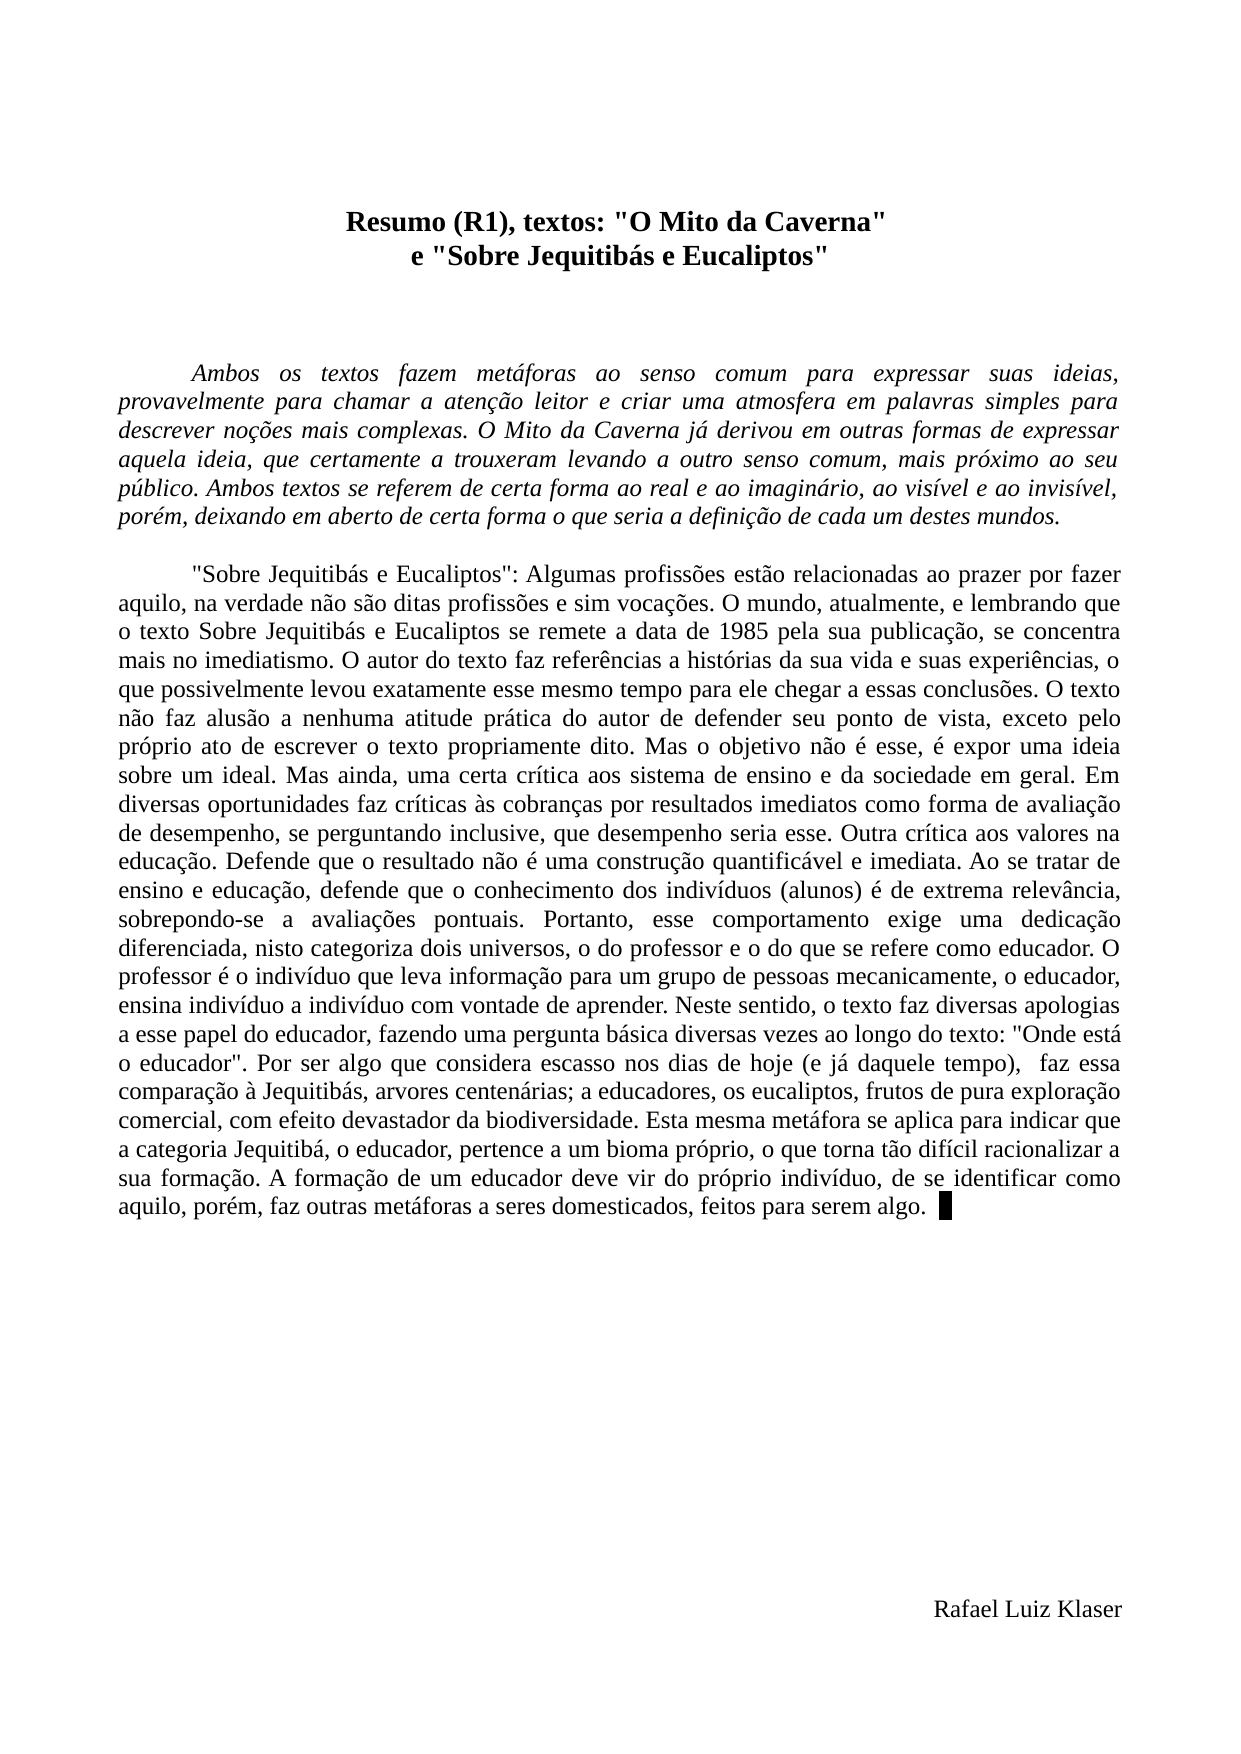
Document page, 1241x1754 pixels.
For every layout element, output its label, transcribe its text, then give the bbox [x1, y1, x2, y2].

text Rafael Luiz Klaser [118, 1594, 1122, 1623]
text Ambos os textos fazem metáforas ao senso comum para expressar suas ideias, provavelmente para chamar a atenção leitor e criar uma atmosfera em palavras simples para descrever noções mais complexas. O Mito da Caverna já derivou em outras formas de expressar aquela ideia, que certamente a trouxeram levando a outro senso comum, mais próximo ao seu público. Ambos textos se referem de certa forma ao real e ao imaginário, ao visível e ao invisível, porém, deixando em aberto de certa forma o que seria a definição de cada um destes mundos. [118, 358, 1122, 530]
text Resumo (R1), textos: "O Mito da Caverna" [118, 204, 1122, 238]
text e "Sobre Jequitibás e Eucaliptos" [118, 238, 1122, 271]
text "Sobre Jequitibás e Eucaliptos": Algumas profissões estão relacionadas ao prazer por fazer aquilo, na verdade não são ditas profissões e sim vocações. O mundo, atualmente, e lembrando que o texto Sobre Jequitibás e Eucaliptos se remete a data de 1985 pela sua publicação, se concentra mais no imediatismo. O autor do texto faz referências a histórias da sua vida e suas experiências, o que possivelmente levou exatamente esse mesmo tempo para ele chegar a essas conclusões. O texto não faz alusão a nenhuma atitude prática do autor de defender seu ponto de vista, exceto pelo próprio ato de escrever o texto propriamente dito. Mas o objetivo não é esse, é expor uma ideia sobre um ideal. Mas ainda, uma certa crítica aos sistema de ensino e da sociedade em geral. Em diversas oportunidades faz críticas às cobranças por resultados imediatos como forma de avaliação de desempenho, se perguntando inclusive, que desempenho seria esse. Outra crítica aos valores na educação. Defende que o resultado não é uma construção quantificável e imediata. Ao se tratar de ensino e educação, defende que o conhecimento dos indivíduos (alunos) é de extrema relevância, sobrepondo-se a avaliações pontuais. Portanto, esse comportamento exige uma dedicação diferenciada, nisto categoriza dois universos, o do professor e o do que se refere como educador. O professor é o indivíduo que leva informação para um grupo de pessoas mecanicamente, o educador, ensina indivíduo a indivíduo com vontade de aprender. Neste sentido, o texto faz diversas apologias a esse papel do educador, fazendo uma pergunta básica diversas vezes ao longo do texto: "Onde está o educador". Por ser algo que considera escasso nos dias de hoje (e já daquele tempo), faz essa comparação à Jequitibás, arvores centenárias; a educadores, os eucaliptos, frutos de pura exploração comercial, com efeito devastador da biodiversidade. Esta mesma metáfora se aplica para indicar que a categoria Jequitibá, o educador, pertence a um bioma próprio, o que torna tão difícil racionalizar a sua formação. A formação de um educador deve vir do próprio indivíduo, de se identificar como aquilo, porém, faz outras metáforas a seres domesticados, feitos para serem algo. [118, 559, 1122, 1220]
